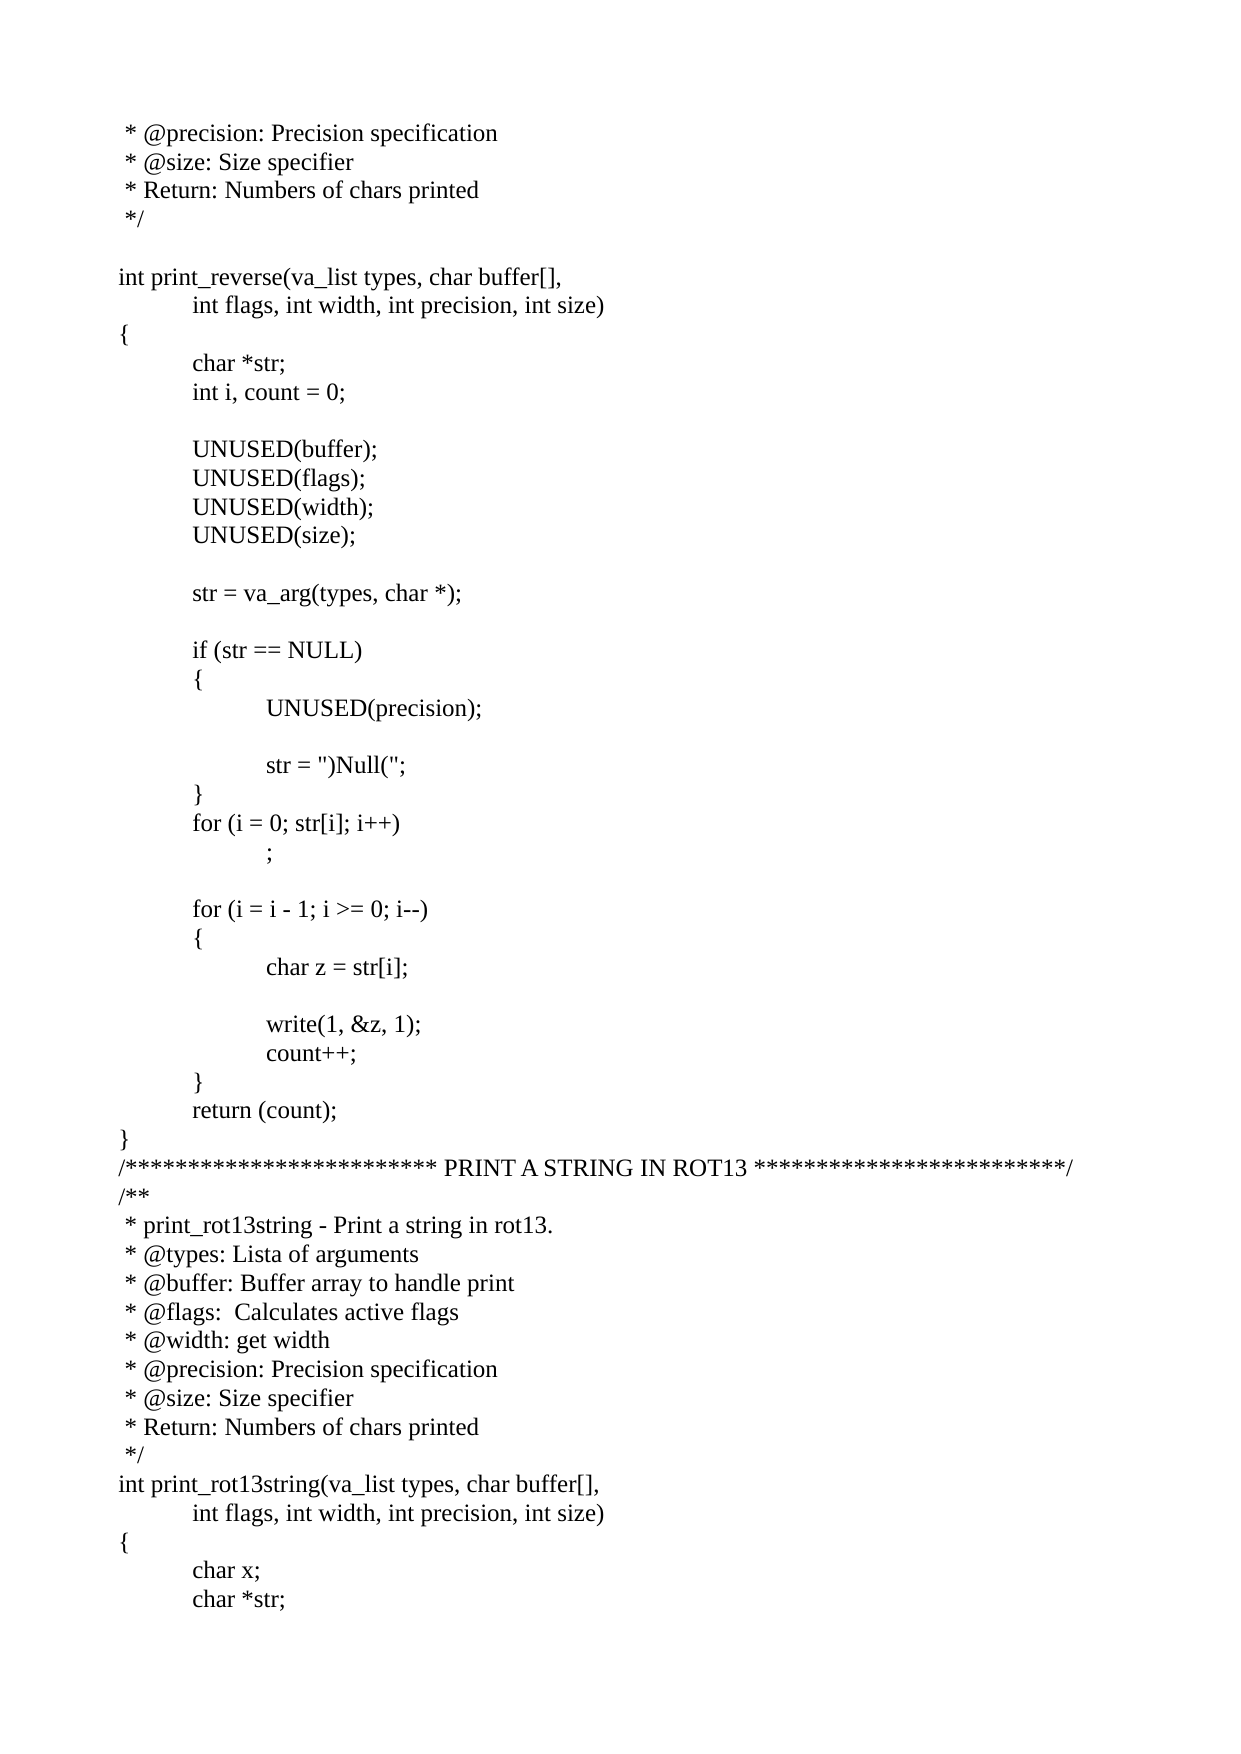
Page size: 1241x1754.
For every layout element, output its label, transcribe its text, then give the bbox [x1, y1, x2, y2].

text char z = str[i]; [118, 952, 1122, 981]
text str = ")Null("; [118, 751, 1122, 779]
text str = va_arg(types, char *); [118, 578, 1122, 607]
text /************************* PRINT A STRING IN ROT13 *************************/ [118, 1153, 1122, 1182]
text for (i = 0; str[i]; i++) [118, 808, 1122, 837]
text { [118, 319, 1122, 348]
text } [118, 1124, 1122, 1153]
text { [118, 664, 1122, 693]
text * Return: Numbers of chars printed [118, 176, 1122, 204]
text int print_reverse(va_list types, char buffer[], [118, 262, 1122, 291]
text UNUSED(flags); [118, 463, 1122, 492]
text * @buffer: Buffer array to handle print [118, 1268, 1122, 1297]
text } [118, 1067, 1122, 1096]
text * @size: Size specifier [118, 147, 1122, 176]
text ; [118, 837, 1122, 866]
text if (str == NULL) [118, 636, 1122, 664]
text } [118, 779, 1122, 808]
text * print_rot13string - Print a string in rot13. [118, 1211, 1122, 1239]
text /** [118, 1182, 1122, 1211]
text char x; [118, 1556, 1122, 1584]
text int flags, int width, int precision, int size) [118, 291, 1122, 319]
text { [118, 923, 1122, 952]
text { [118, 1527, 1122, 1556]
text UNUSED(size); [118, 521, 1122, 549]
text UNUSED(buffer); [118, 434, 1122, 463]
text UNUSED(width); [118, 492, 1122, 521]
text write(1, &z, 1); [118, 1009, 1122, 1038]
text * @precision: Precision specification [118, 118, 1122, 147]
text * @size: Size specifier [118, 1383, 1122, 1412]
text * @flags: Calculates active flags [118, 1297, 1122, 1326]
text * @precision: Precision specification [118, 1354, 1122, 1383]
text * @width: get width [118, 1326, 1122, 1354]
text for (i = i - 1; i >= 0; i--) [118, 894, 1122, 923]
text int flags, int width, int precision, int size) [118, 1498, 1122, 1527]
text count++; [118, 1038, 1122, 1067]
text int print_rot13string(va_list types, char buffer[], [118, 1469, 1122, 1498]
text */ [118, 1441, 1122, 1469]
text * @types: Lista of arguments [118, 1239, 1122, 1268]
text return (count); [118, 1096, 1122, 1124]
text char *str; [118, 1584, 1122, 1613]
text */ [118, 204, 1122, 233]
text char *str; [118, 348, 1122, 377]
text int i, count = 0; [118, 377, 1122, 406]
text UNUSED(precision); [118, 693, 1122, 722]
text * Return: Numbers of chars printed [118, 1412, 1122, 1441]
